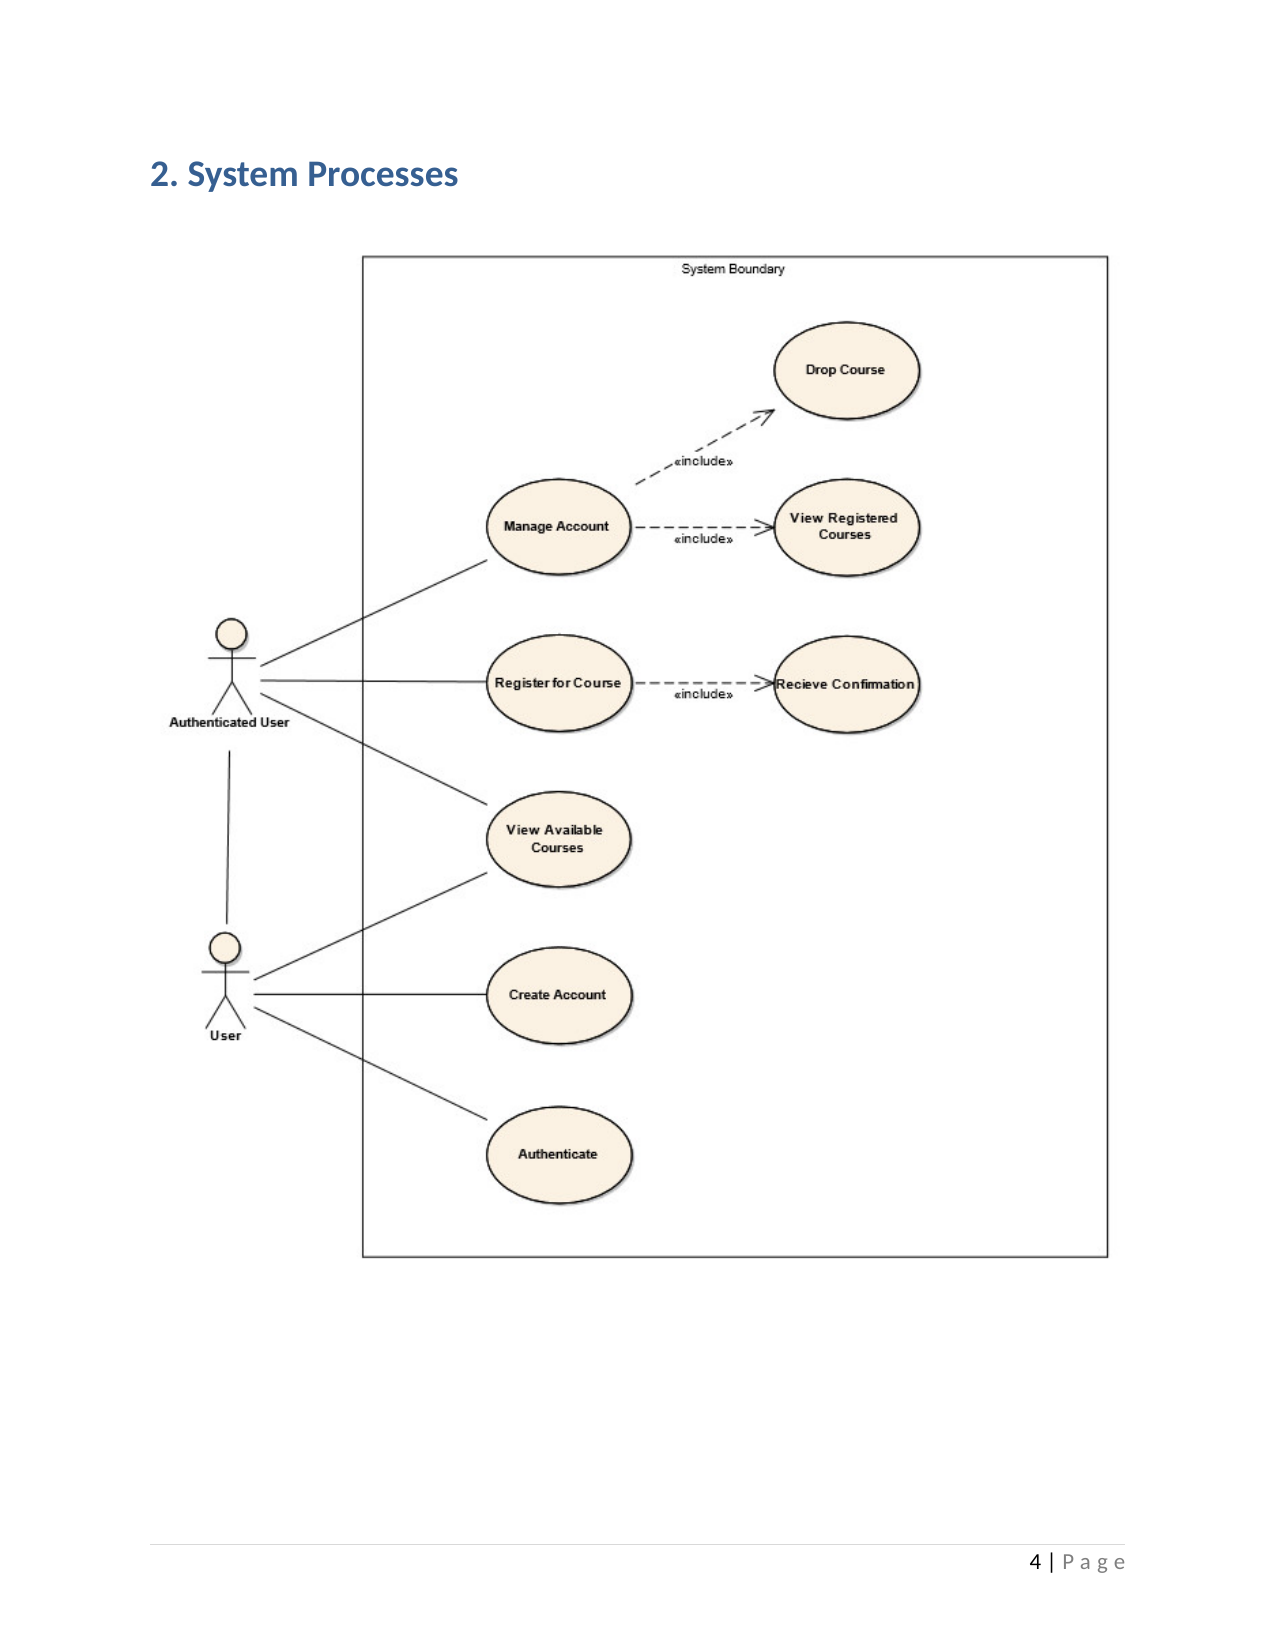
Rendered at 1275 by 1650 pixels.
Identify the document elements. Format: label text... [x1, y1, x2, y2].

picture [150, 235, 1125, 1280]
text 2. System Processes [150, 150, 1125, 196]
